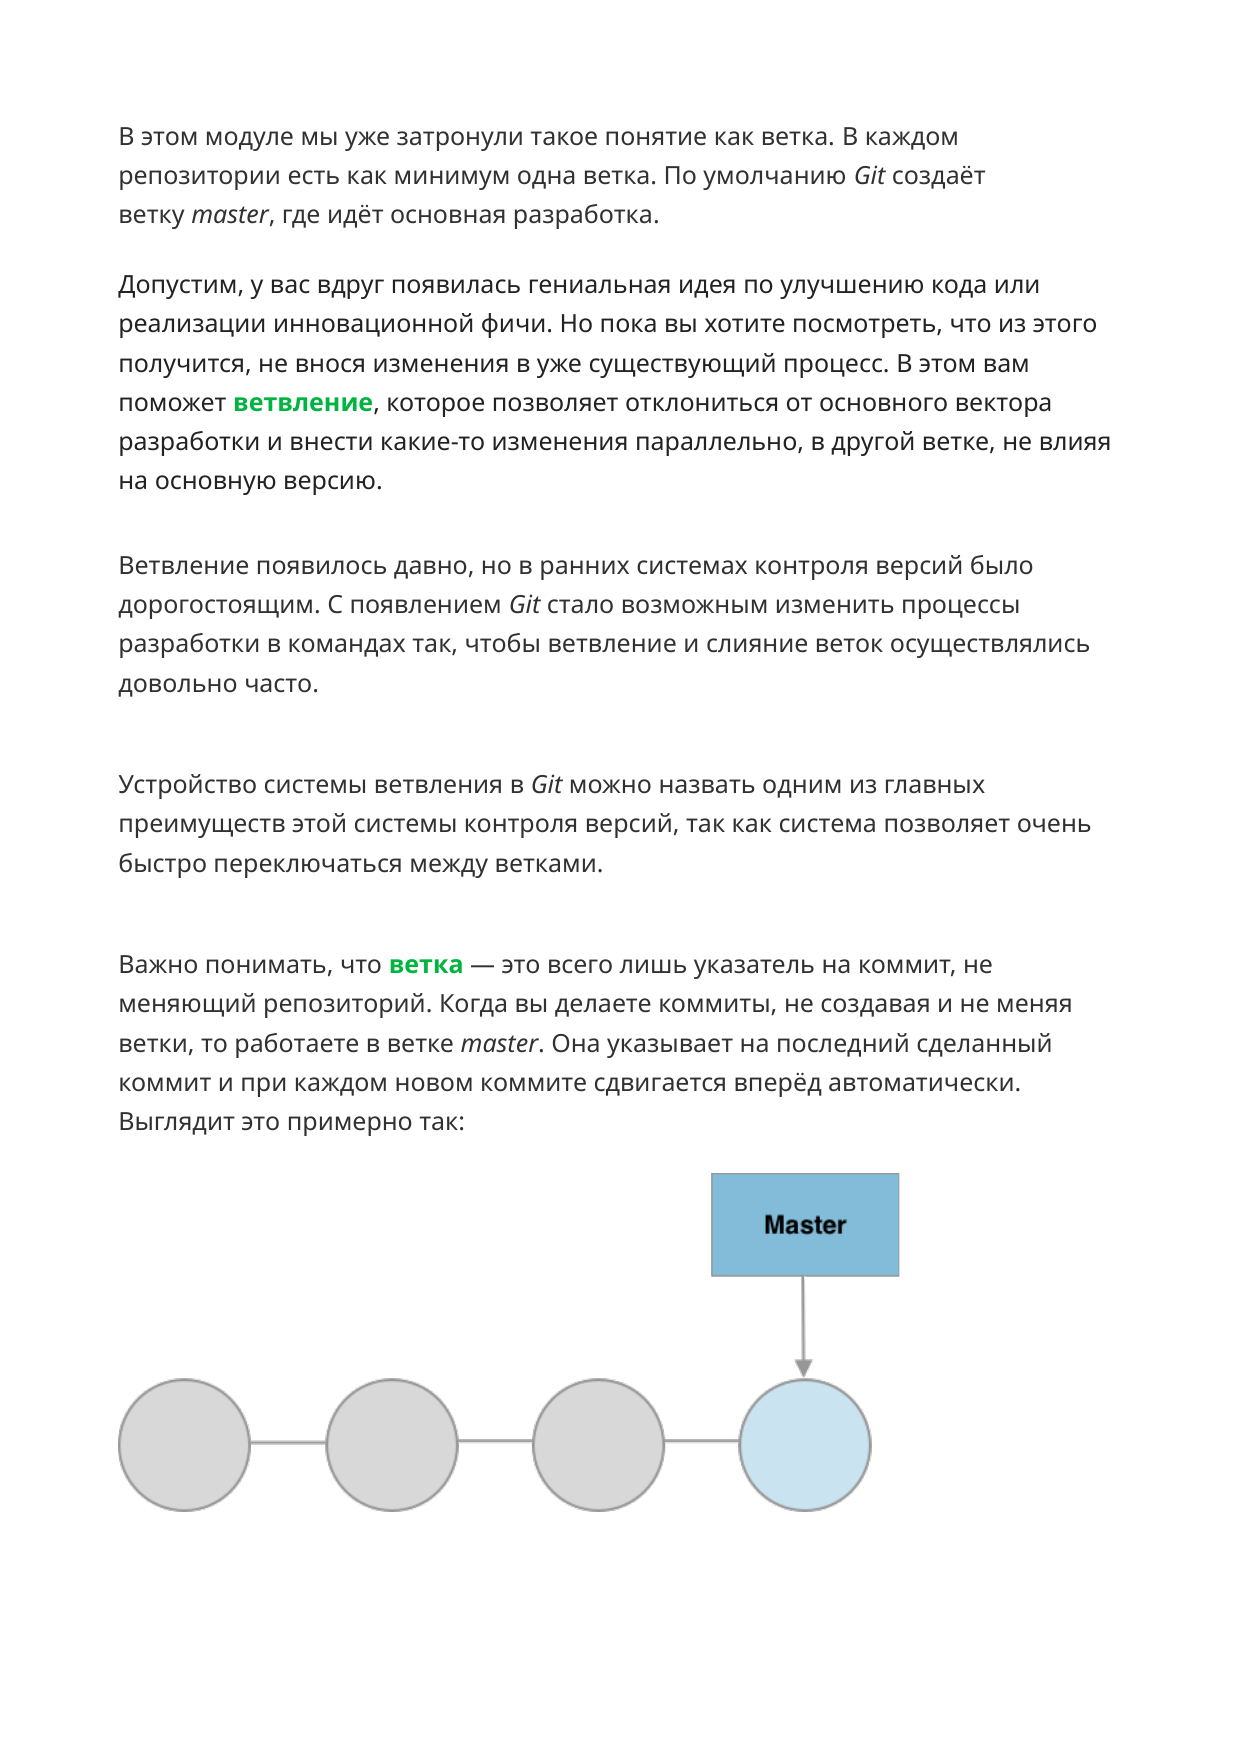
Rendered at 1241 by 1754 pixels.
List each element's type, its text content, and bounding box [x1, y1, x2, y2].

text Допустим, у вас вдруг появилась гениальная идея по улучшению кода или реализации инновационной фичи. Но пока вы хотите посмотреть, что из этого получится, не внося изменения в уже существующий процесс. В этом вам поможет ветвление, которое позволяет отклониться от основного вектора разработки и внести какие-то изменения параллельно, в другой ветке, не влияя на основную версию. [118, 267, 1122, 497]
text Важно понимать, что ветка — это всего лишь указатель на коммит, не меняющий репозиторий. Когда вы делаете коммиты, не создавая и не меняя ветки, то работаете в ветке master. Она указывает на последний сделанный коммит и при каждом новом коммите сдвигается вперёд автоматически. Выглядит это примерно так: [118, 947, 1122, 1138]
picture [118, 1173, 900, 1512]
text В этом модуле мы уже затронули такое понятие как ветка. В каждом репозитории есть как минимум одна ветка. По умолчанию Git создаёт ветку master, где идёт основная разработка. [118, 118, 1122, 231]
text Ветвление появилось давно, но в ранних системах контроля версий было дорогостоящим. С появлением Git стало возможным изменить процессы разработки в командах так, чтобы ветвление и слияние веток осуществлялись довольно часто. [118, 548, 1122, 699]
text Устройство системы ветвления в Git можно назвать одним из главных преимуществ этой системы контроля версий, так как система позволяет очень быстро переключаться между ветками. [118, 767, 1122, 879]
